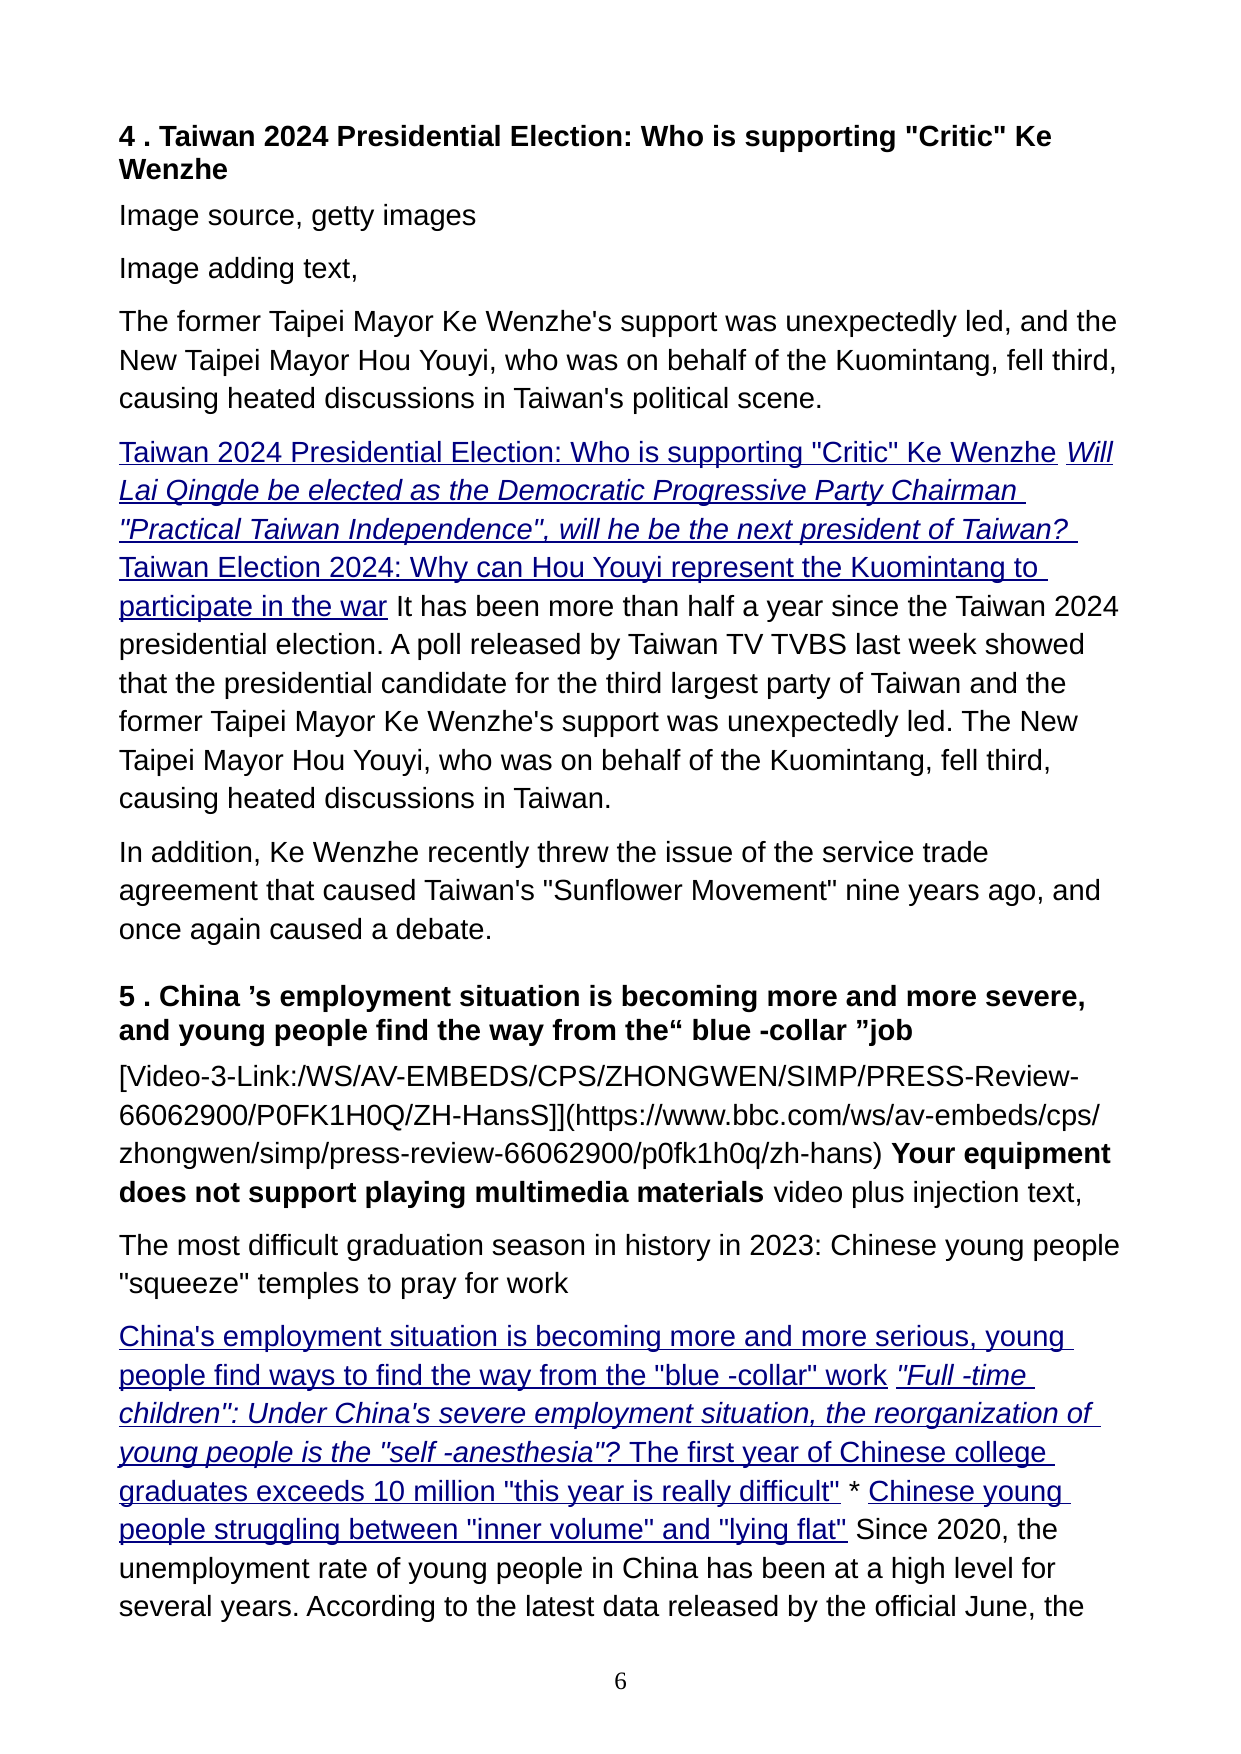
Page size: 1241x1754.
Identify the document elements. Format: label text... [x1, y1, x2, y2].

subtitle 4 . Taiwan 2024 Presidential Election: Who is supporting "Critic" Ke Wenzhe [118, 118, 1122, 186]
text The most difficult graduation season in history in 2023: Chinese young people "squeeze" temples to pray for work [118, 1228, 1122, 1300]
text The former Taipei Mayor Ke Wenzhe's support was unexpectedly led, and the New Taipei Mayor Hou Youyi, who was on behalf of the Kuomintang, fell third, causing heated discussions in Taiwan's political scene. [118, 304, 1122, 415]
text Image source, getty images [118, 198, 1122, 232]
subtitle 5 . China ’s employment situation is becoming more and more severe, and young people find the way from the“ blue -collar ”job [118, 979, 1122, 1046]
text In addition, Ke Wenzhe recently threw the issue of the service trade agreement that caused Taiwan's "Sunflower Movement" nine years ago, and once again caused a debate. [118, 834, 1122, 945]
text China's employment situation is becoming more and more serious, young people find ways to find the way from the "blue -collar" work "Full -time children": Under China's severe employment situation, the reorganization of young people is the "self -anesthesia"? The first year of Chinese college graduates exceeds 10 million "this year is really difficult" * Chinese young people struggling between "inner volume" and "lying flat" Since 2020, the unemployment rate of young people in China has been at a high level for several years. According to the latest data released by the official June, the [118, 1319, 1122, 1623]
text Image adding text, [118, 251, 1122, 285]
text [Video-3-Link:/WS/AV-EMBEDS/CPS/ZHONGWEN/SIMP/PRESS-Review-66062900/P0FK1H0Q/ZH-HansS]](https://www.bbc.com/ws/av-embeds/cps/zhongwen/simp/press-review-66062900/p0fk1h0q/zh-hans) Your equipment does not support playing multimedia materials video plus injection text, [118, 1059, 1122, 1208]
text Taiwan 2024 Presidential Election: Who is supporting "Critic" Ke Wenzhe Will Lai Qingde be elected as the Democratic Progressive Party Chairman "Practical Taiwan Independence", will he be the next president of Taiwan? Taiwan Election 2024: Why can Hou Youyi represent the Kuomintang to participate in the war It has been more than half a year since the Taiwan 2024 presidential election. A poll released by Taiwan TV TVBS last week showed that the presidential candidate for the third largest party of Taiwan and the former Taipei Mayor Ke Wenzhe's support was unexpectedly led. The New Taipei Mayor Hou Youyi, who was on behalf of the Kuomintang, fell third, causing heated discussions in Taiwan. [118, 434, 1122, 815]
